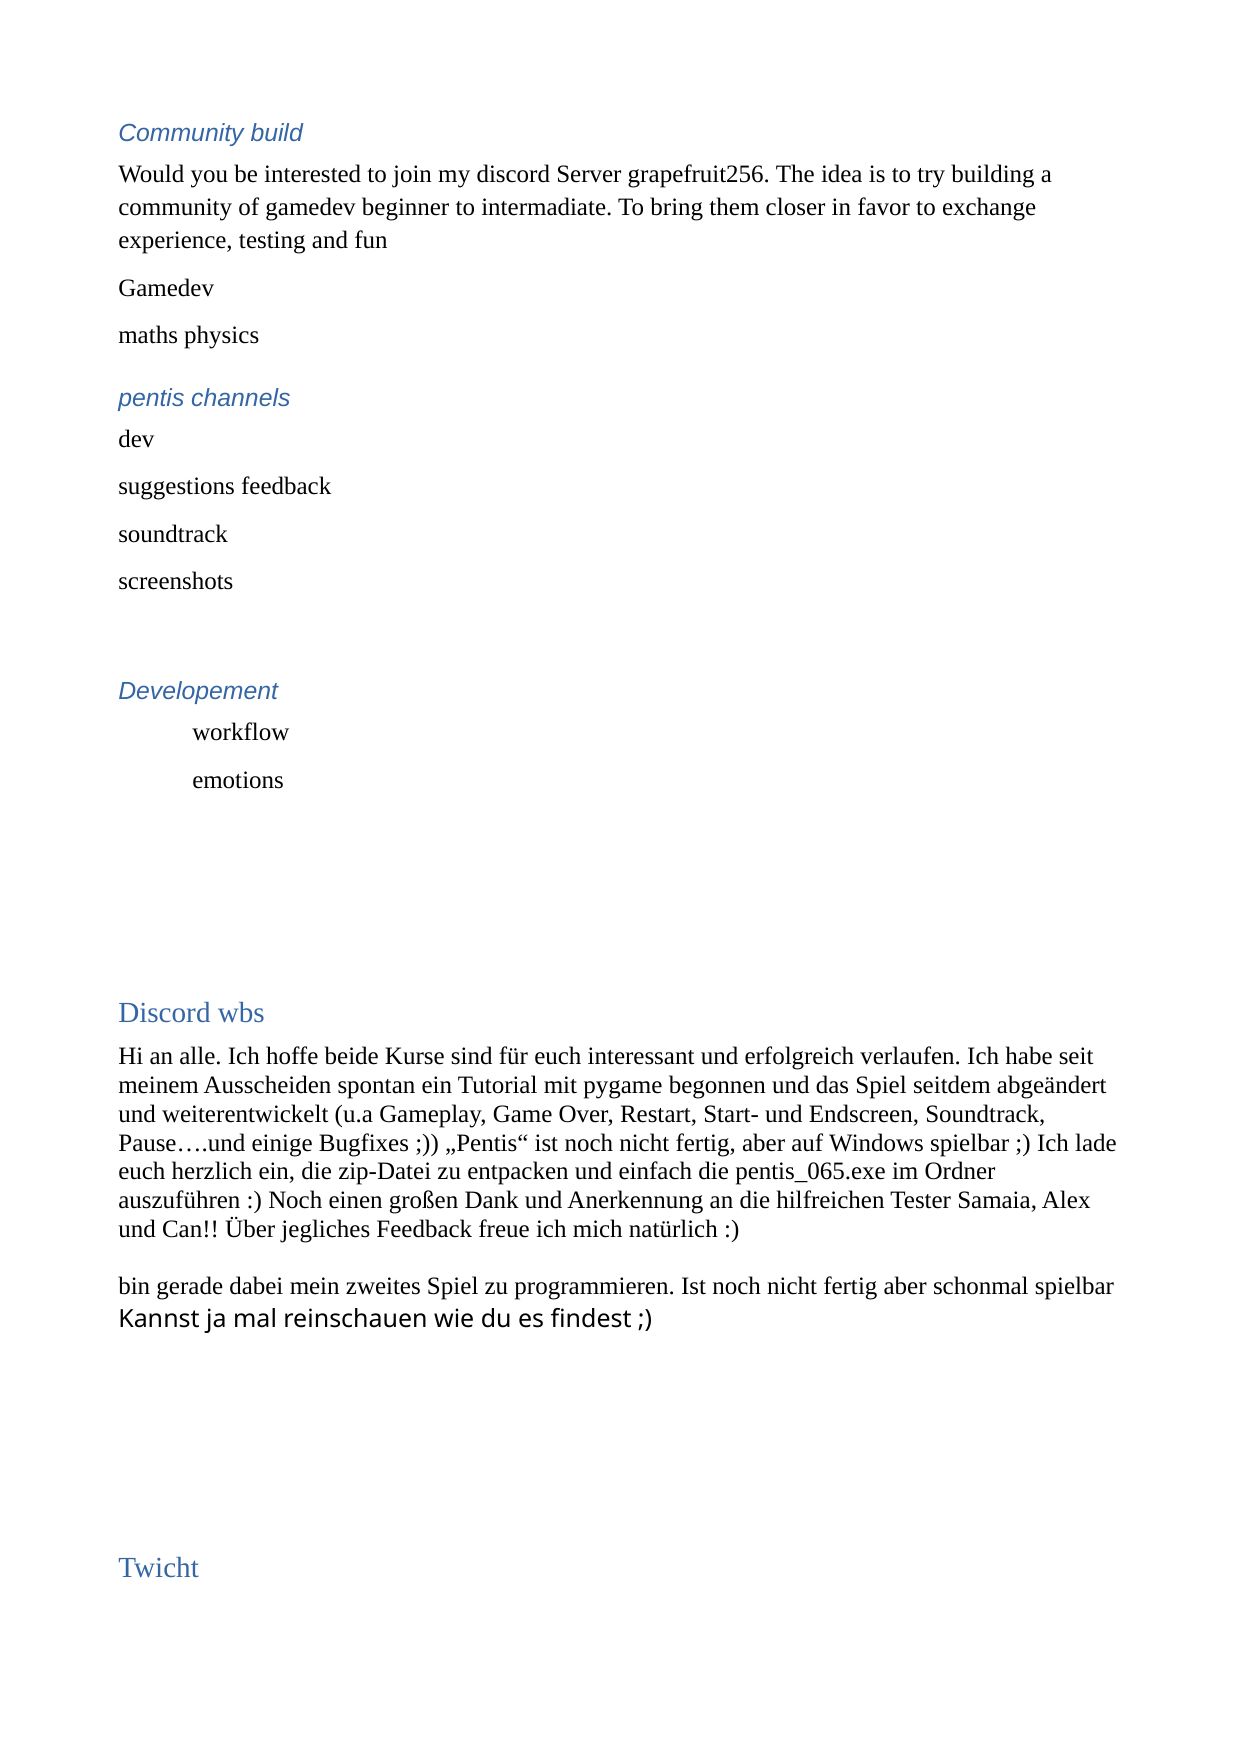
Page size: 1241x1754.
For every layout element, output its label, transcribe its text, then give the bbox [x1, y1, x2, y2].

text screenshots [118, 566, 1122, 595]
subtitle pentis channels [118, 383, 1122, 411]
subtitle Developement [118, 676, 1122, 705]
text Hi an alle. Ich hoffe beide Kurse sind für euch interessant und erfolgreich verlaufen. Ich habe seit meinem Ausscheiden spontan ein Tutorial mit pygame begonnen und das Spiel seitdem abgeändert und weiterentwickelt (u.a Gameplay, Game Over, Restart, Start- und Endscreen, Soundtrack, Pause….und einige Bugfixes ;)) „Pentis“ ist noch nicht fertig, aber auf Windows spielbar ;) Ich lade euch herzlich ein, die zip-Datei zu entpacken und einfach die pentis_065.exe im Ordner auszuführen :) Noch einen großen Dank und Anerkennung an die hilfreichen Tester Samaia, Alex und Can!! Über jegliches Feedback freue ich mich natürlich :) [118, 1041, 1122, 1243]
subtitle Discord wbs [118, 995, 1122, 1029]
text soundtrack [118, 519, 1122, 548]
subtitle Community build [118, 118, 1122, 147]
text Kannst ja mal reinschauen wie du es findest ;) [118, 1300, 1122, 1334]
text Gamedev [118, 273, 1122, 302]
text Would you be interested to join my discord Server grapefruit256. The idea is to try building a community of gamedev beginner to intermadiate. To bring them closer in favor to exchange experience, testing and fun [118, 159, 1122, 254]
text bin gerade dabei mein zweites Spiel zu programmieren. Ist noch nicht fertig aber schonmal spielbar [118, 1271, 1122, 1300]
subtitle Twicht [118, 1550, 1122, 1584]
text workflow [118, 717, 1122, 746]
text maths physics [118, 320, 1122, 349]
text emotions [118, 765, 1122, 794]
text dev [118, 424, 1122, 452]
text suggestions feedback [118, 471, 1122, 500]
